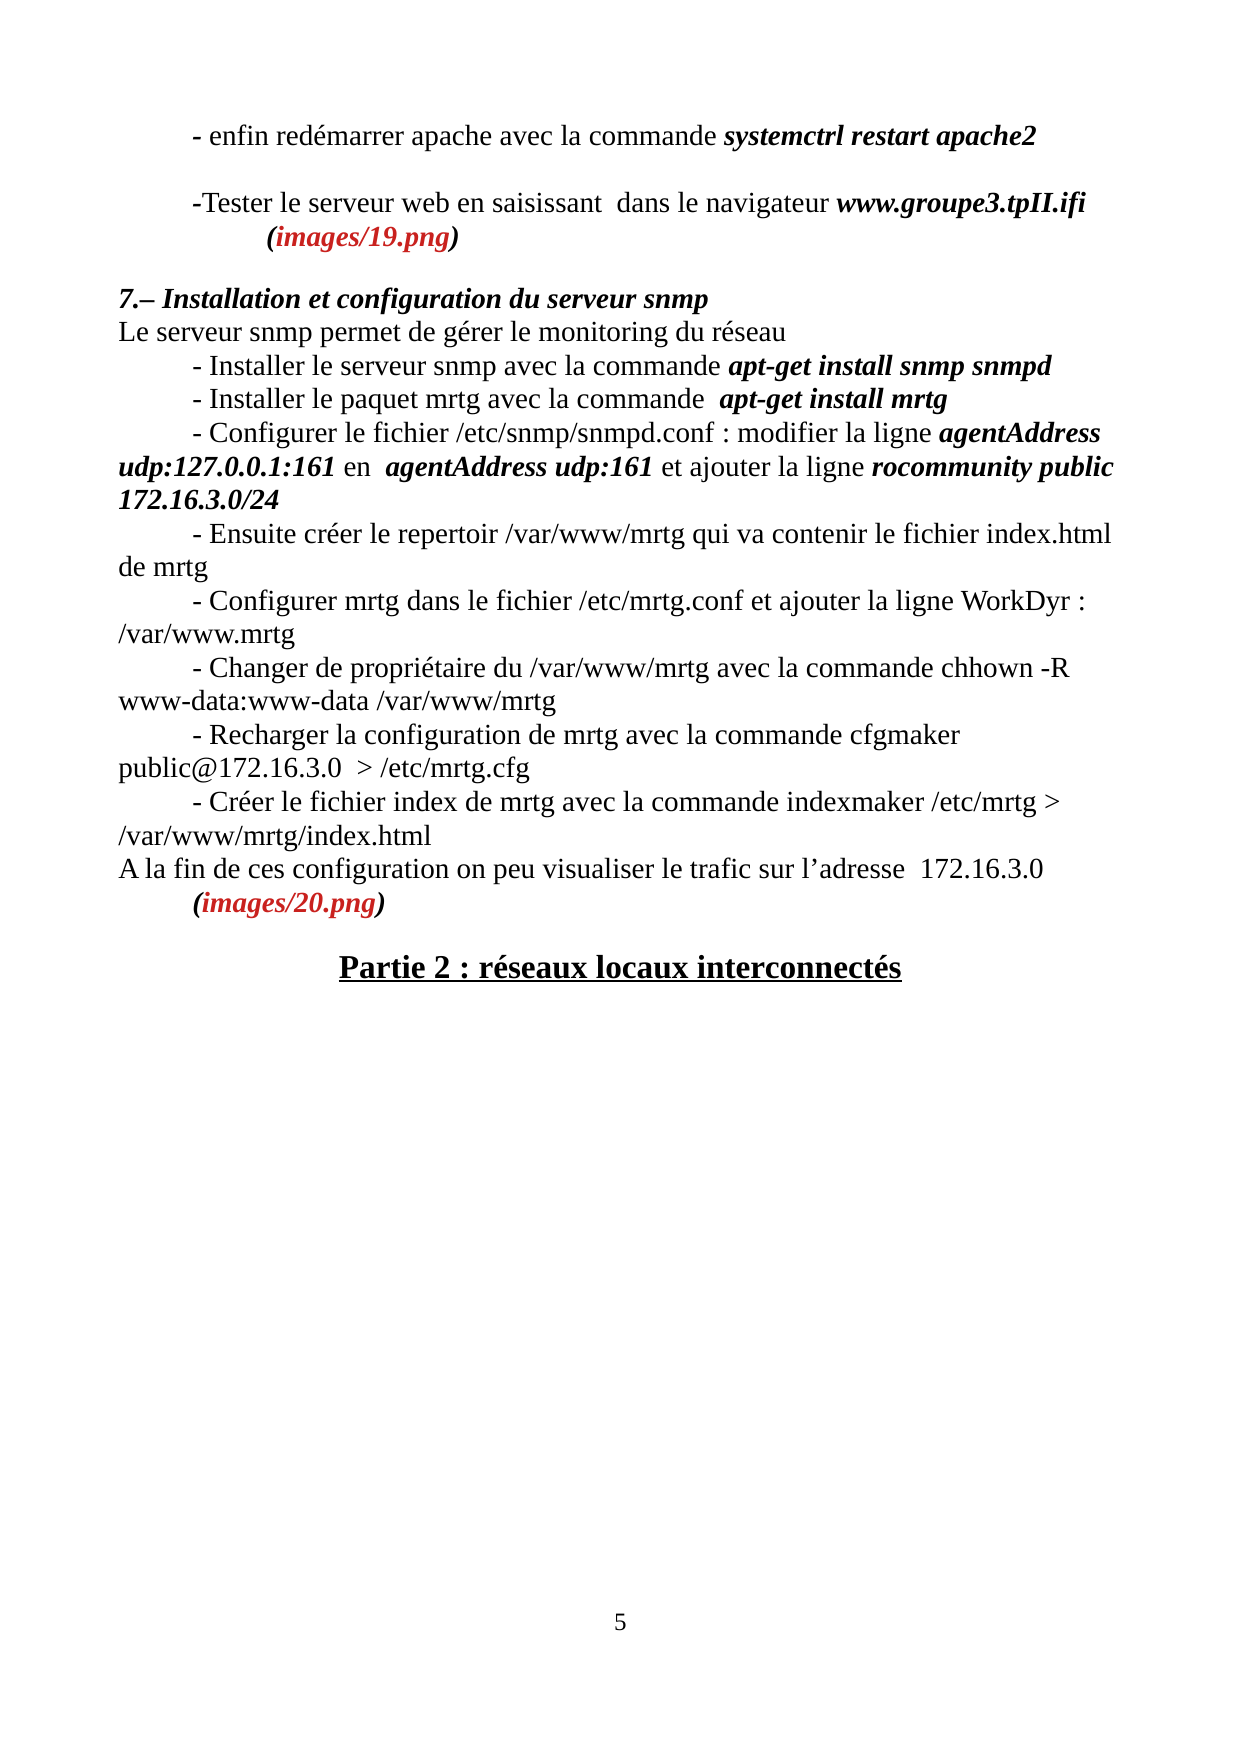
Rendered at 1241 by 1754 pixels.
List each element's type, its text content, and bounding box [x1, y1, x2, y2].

text A la fin de ces configuration on peu visualiser le trafic sur l’adresse 172.16.3.0 [118, 851, 1122, 885]
text - Créer le fichier index de mrtg avec la commande indexmaker /etc/mrtg > /var/www/mrtg/index.html [118, 784, 1122, 851]
text - Recharger la configuration de mrtg avec la commande cfgmaker public@172.16.3.0 > /etc/mrtg.cfg [118, 717, 1122, 784]
text - Installer le serveur snmp avec la commande apt-get install snmp snmpd [118, 348, 1122, 382]
text - Changer de propriétaire du /var/www/mrtg avec la commande chhown -R www-data:www-data /var/www/mrtg [118, 650, 1122, 717]
text - enfin redémarrer apache avec la commande systemctrl restart apache2 [118, 118, 1122, 152]
text - Installer le paquet mrtg avec la commande apt-get install mrtg [118, 382, 1122, 415]
text -Tester le serveur web en saisissant dans le navigateur www.groupe3.tpII.ifi (images/19.png) [118, 185, 1122, 252]
text - Ensuite créer le repertoir /var/www/mrtg qui va contenir le fichier index.html de mrtg [118, 516, 1122, 583]
text Partie 2 : réseaux locaux interconnectés [118, 947, 1122, 985]
text - Configurer le fichier /etc/snmp/snmpd.conf : modifier la ligne agentAddress udp:127.0.0.1:161 en agentAddress udp:161 et ajouter la ligne rocommunity public 172.16.3.0/24 [118, 415, 1122, 516]
text Le serveur snmp permet de gérer le monitoring du réseau [118, 314, 1122, 348]
text 7.– Installation et configuration du serveur snmp [118, 281, 1122, 314]
text (images/20.png) [118, 885, 1122, 918]
text - Configurer mrtg dans le fichier /etc/mrtg.conf et ajouter la ligne WorkDyr : /var/www.mrtg [118, 583, 1122, 650]
